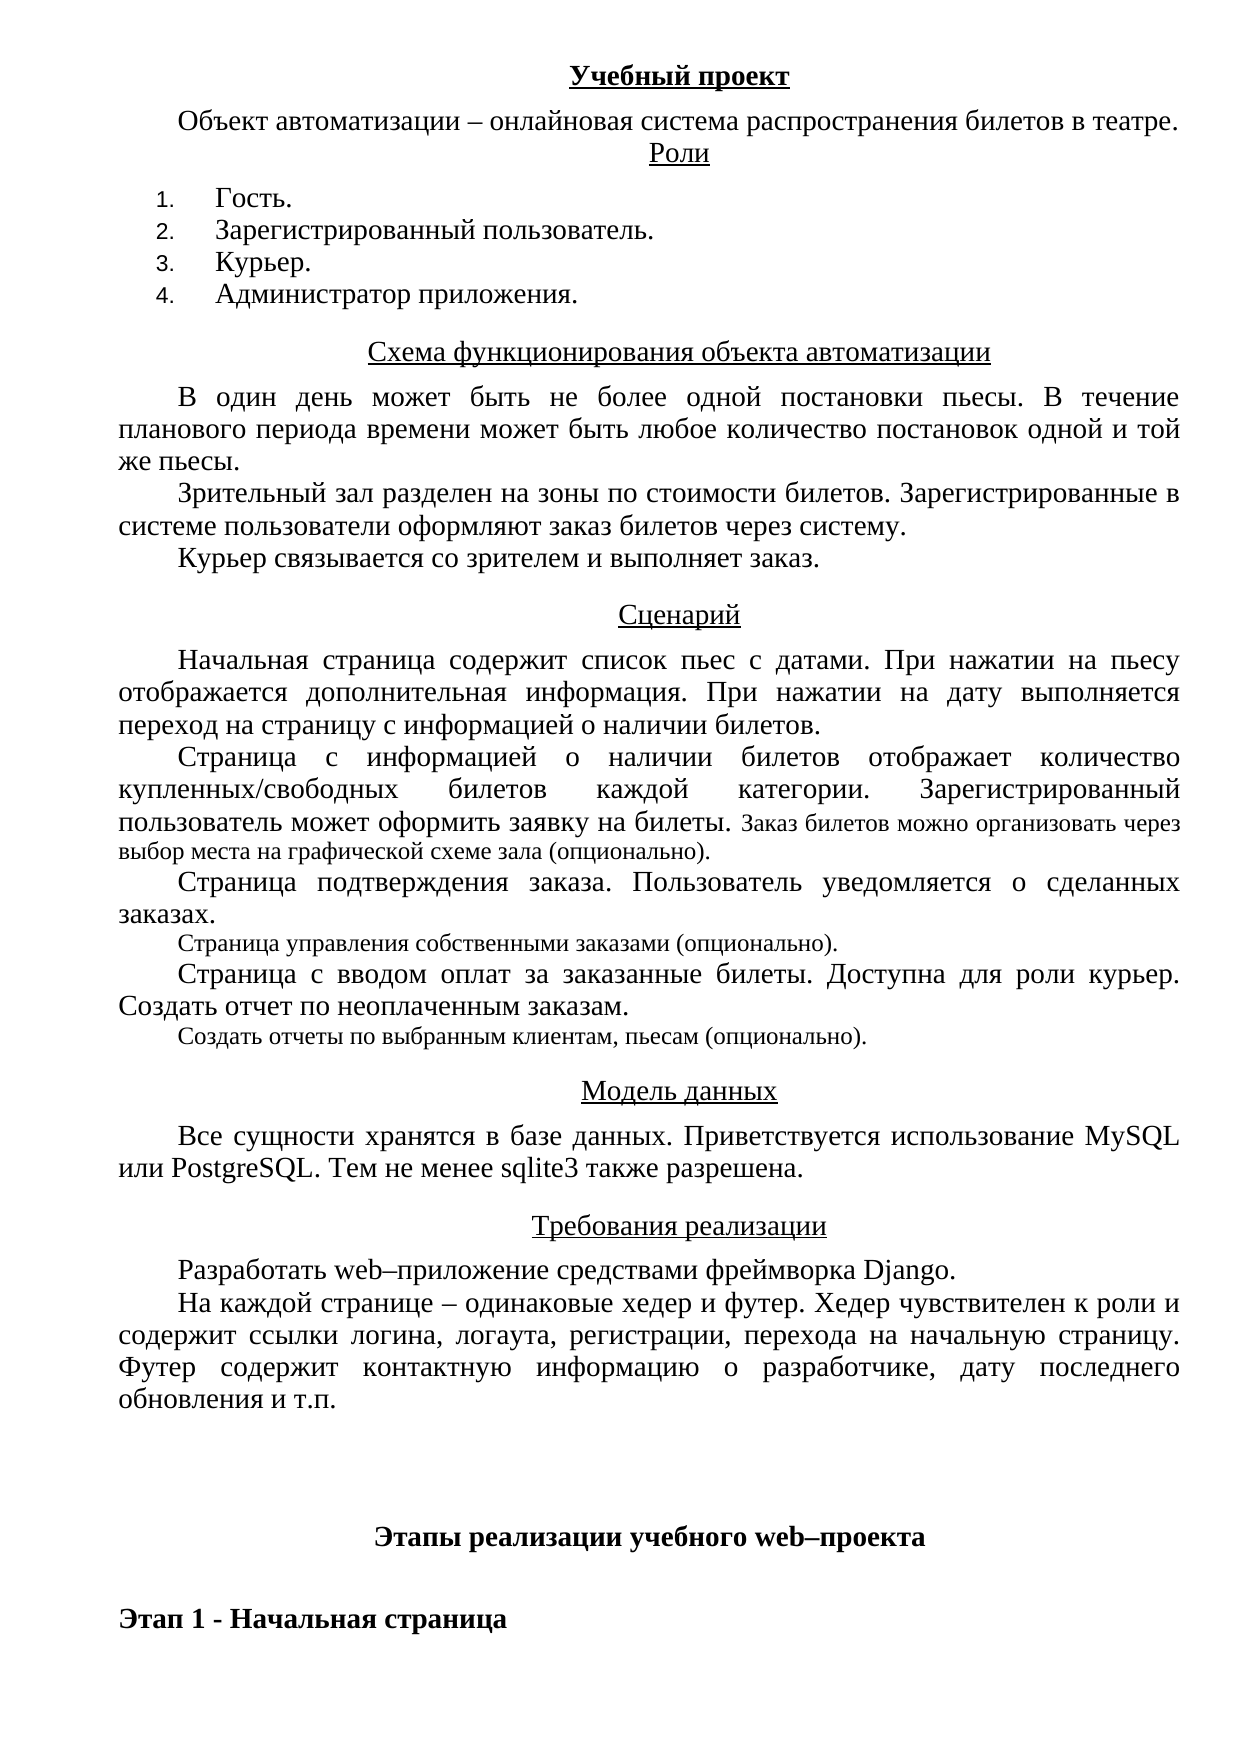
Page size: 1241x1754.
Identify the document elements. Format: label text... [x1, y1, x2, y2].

text Страница подтверждения заказа. Пользователь уведомляется о сделанных заказах. [118, 865, 1181, 929]
text Страница с вводом оплат за заказанные билеты. Доступна для роли курьер. Создать отчет по неоплаченным заказам. [118, 957, 1181, 1022]
text Курьер связывается со зрителем и выполняет заказ. [118, 541, 1181, 574]
text Этапы реализации учебного web–проекта [118, 1521, 1181, 1553]
text Все сущности хранятся в базе данных. Приветствуется использование MySQL или PostgreSQL. Тем не менее sqlite3 также разрешена. [118, 1119, 1181, 1184]
text Страница управления собственными заказами (опционально). [118, 929, 1181, 957]
text На каждой странице – одинаковые хедер и футер. Хедер чувствителен к роли и содержит ссылки логина, логаута, регистрации, перехода на начальную страницу. Футер содержит контактную информацию о разработчике, дату последнего обновления и т.п. [118, 1286, 1181, 1415]
text Учебный проект [118, 59, 1181, 91]
text Схема функционирования объекта автоматизации [118, 335, 1181, 367]
text Создать отчеты по выбранным клиентам, пьесам (опционально). [118, 1022, 1181, 1049]
text Страница с информацией о наличии билетов отображает количество купленных/свободных билетов каждой категории. Зарегистрированный пользователь может оформить заявку на билеты. Заказ билетов можно организовать через выбор места на графической схеме зала (опционально). [118, 740, 1181, 865]
text Требования реализации [118, 1209, 1181, 1241]
text Объект автоматизации – онлайновая система распространения билетов в театре. [118, 104, 1181, 136]
text Роли [118, 136, 1181, 168]
list Зарегистрированный пользователь. [156, 213, 1181, 246]
text Сценарий [118, 599, 1181, 631]
list Гость. [156, 181, 1181, 213]
text Начальная страница содержит список пьес с датами. При нажатии на пьесу отображается дополнительная информация. При нажатии на дату выполняется переход на страницу с информацией о наличии билетов. [118, 643, 1181, 740]
text В один день может быть не более одной постановки пьесы. В течение планового периода времени может быть любое количество постановок одной и той же пьесы. [118, 380, 1181, 477]
list Курьер. [156, 246, 1181, 278]
text Модель данных [118, 1074, 1181, 1107]
text Этап 1 - Начальная страница [118, 1603, 1181, 1635]
list Администратор приложения. [156, 278, 1181, 310]
text Разработать web–приложение средствами фреймворка Django. [118, 1254, 1181, 1286]
text Зрительный зал разделен на зоны по стоимости билетов. Зарегистрированные в системе пользователи оформляют заказ билетов через систему. [118, 477, 1181, 541]
